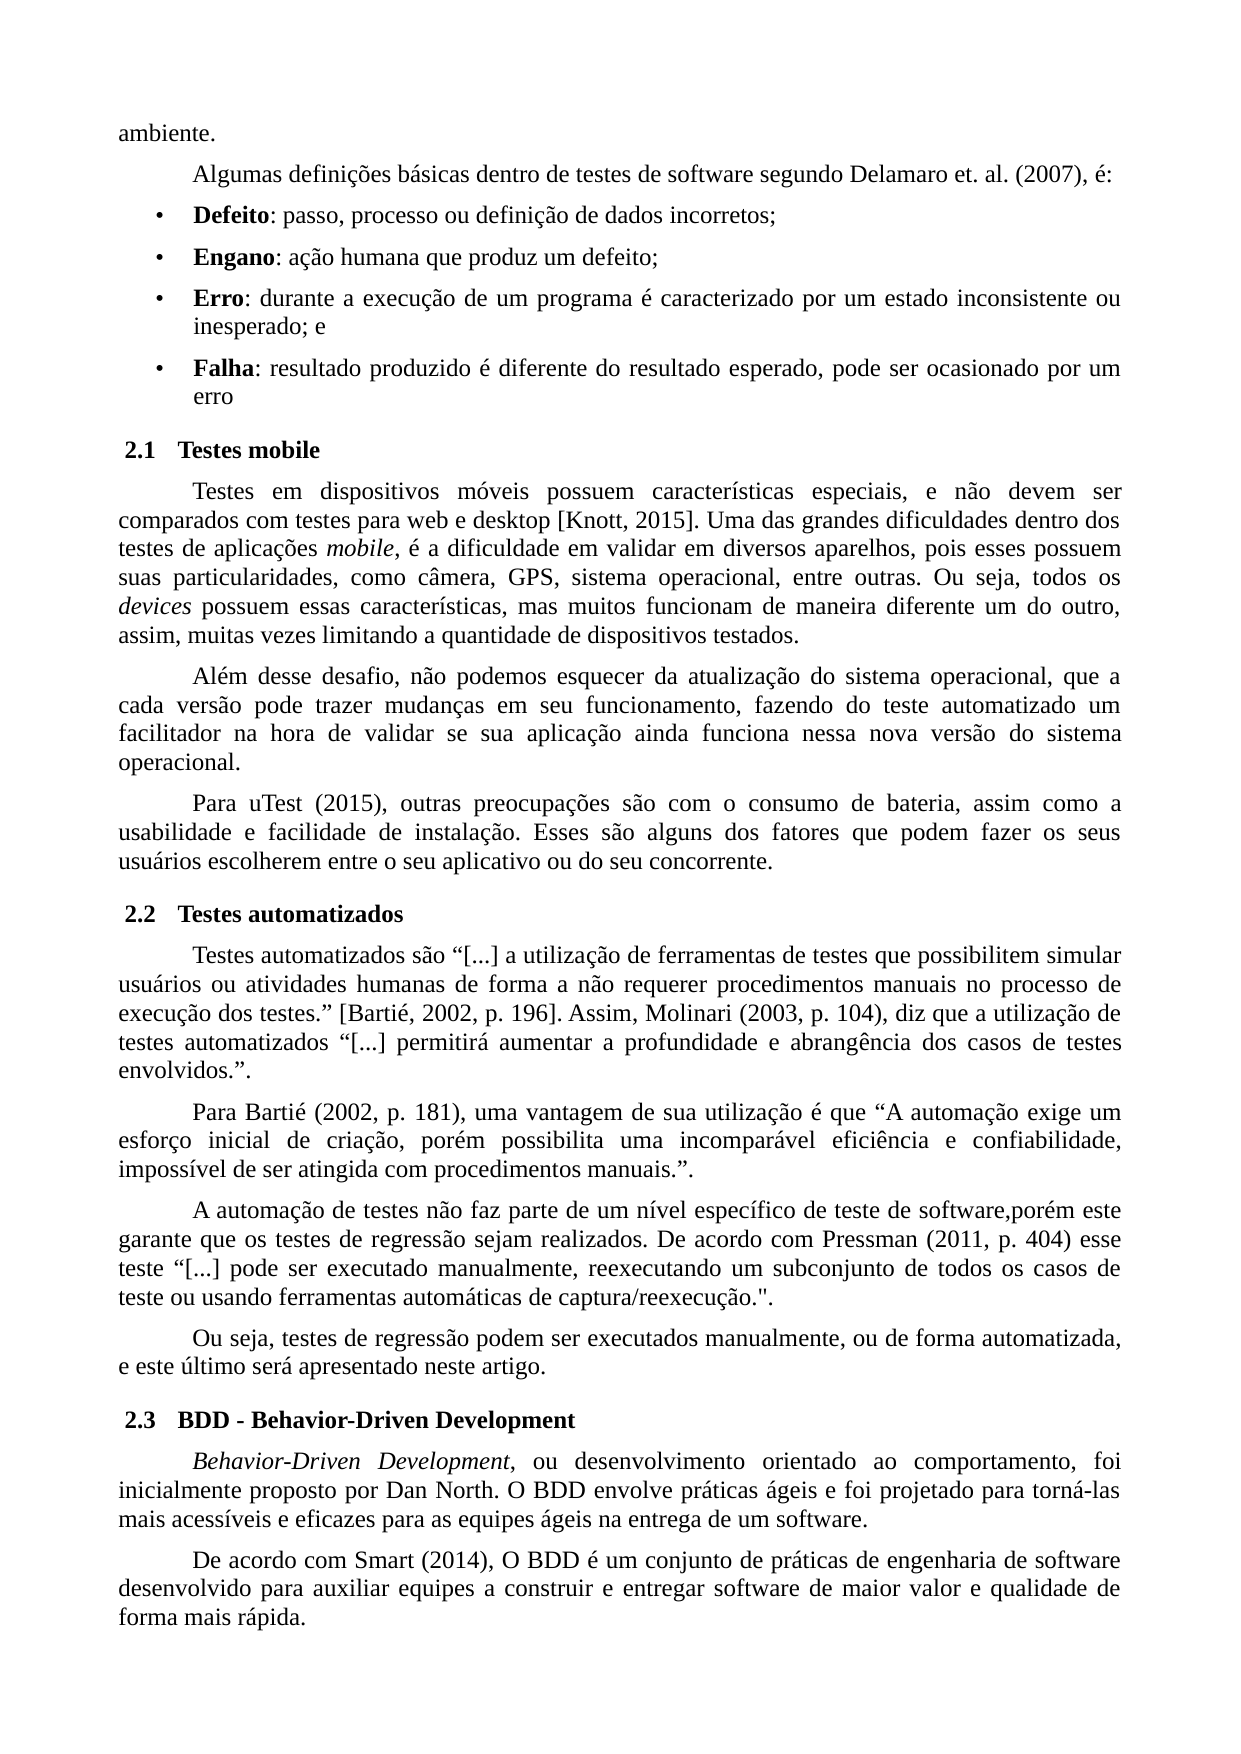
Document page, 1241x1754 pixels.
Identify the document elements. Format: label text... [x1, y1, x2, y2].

text Para uTest (2015), outras preocupações são com o consumo de bateria, assim como a usabilidade e facilidade de instalação. Esses são alguns dos fatores que podem fazer os seus usuários escolherem entre o seu aplicativo ou do seu concorrente. [118, 788, 1122, 874]
text A automação de testes não faz parte de um nível específico de teste de software,porém este garante que os testes de regressão sejam realizados. De acordo com Pressman (2011, p. 404) esse teste “[...] pode ser executado manualmente, reexecutando um subconjunto de todos os casos de teste ou usando ferramentas automáticas de captura/reexecução.". [118, 1195, 1122, 1310]
text Testes automatizados são “[...] a utilização de ferramentas de testes que possibilitem simular usuários ou atividades humanas de forma a não requerer procedimentos manuais no processo de execução dos testes.” [Bartié, 2002, p. 196]. Assim, Molinari (2003, p. 104), diz que a utilização de testes automatizados “[...] permitirá aumentar a profundidade e abrangência dos casos de testes envolvidos.”. [118, 941, 1122, 1084]
list Defeito: passo, processo ou definição de dados incorretos; [156, 200, 1122, 229]
title Testes mobile [118, 435, 1122, 464]
text Testes em dispositivos móveis possuem características especiais, e não devem ser comparados com testes para web e desktop [Knott, 2015]. Uma das grandes dificuldades dentro dos testes de aplicações mobile, é a dificuldade em validar em diversos aparelhos, pois esses possuem suas particularidades, como câmera, GPS, sistema operacional, entre outras. Ou seja, todos os devices possuem essas características, mas muitos funcionam de maneira diferente um do outro, assim, muitas vezes limitando a quantidade de dispositivos testados. [118, 476, 1122, 648]
text Para Bartié (2002, p. 181), uma vantagem de sua utilização é que “A automação exige um esforço inicial de criação, porém possibilita uma incomparável eficiência e confiabilidade, impossível de ser atingida com procedimentos manuais.”. [118, 1097, 1122, 1183]
list Erro: durante a execução de um programa é caracterizado por um estado inconsistente ou inesperado; e [156, 283, 1122, 340]
text Além desse desafio, não podemos esquecer da atualização do sistema operacional, que a cada versão pode trazer mudanças em seu funcionamento, fazendo do teste automatizado um facilitador na hora de validar se sua aplicação ainda funciona nessa nova versão do sistema operacional. [118, 661, 1122, 776]
text Behavior-Driven Development, ou desenvolvimento orientado ao comportamento, foi inicialmente proposto por Dan North. O BDD envolve práticas ágeis e foi projetado para torná-las mais acessíveis e eficazes para as equipes ágeis na entrega de um software. [118, 1446, 1122, 1532]
list Engano: ação humana que produz um defeito; [156, 242, 1122, 270]
text Ou seja, testes de regressão podem ser executados manualmente, ou de forma automatizada, e este último será apresentado neste artigo. [118, 1323, 1122, 1380]
text De acordo com Smart (2014), O BDD é um conjunto de práticas de engenharia de software desenvolvido para auxiliar equipes a construir e entregar software de maior valor e qualidade de forma mais rápida. [118, 1545, 1122, 1631]
title Testes automatizados [118, 899, 1122, 928]
title BDD - Behavior-Driven Development [118, 1405, 1122, 1434]
text ambiente. [118, 118, 1122, 147]
list Falha: resultado produzido é diferente do resultado esperado, pode ser ocasionado por um erro [156, 353, 1122, 410]
text Algumas definições básicas dentro de testes de software segundo Delamaro et. al. (2007), é: [118, 159, 1122, 188]
